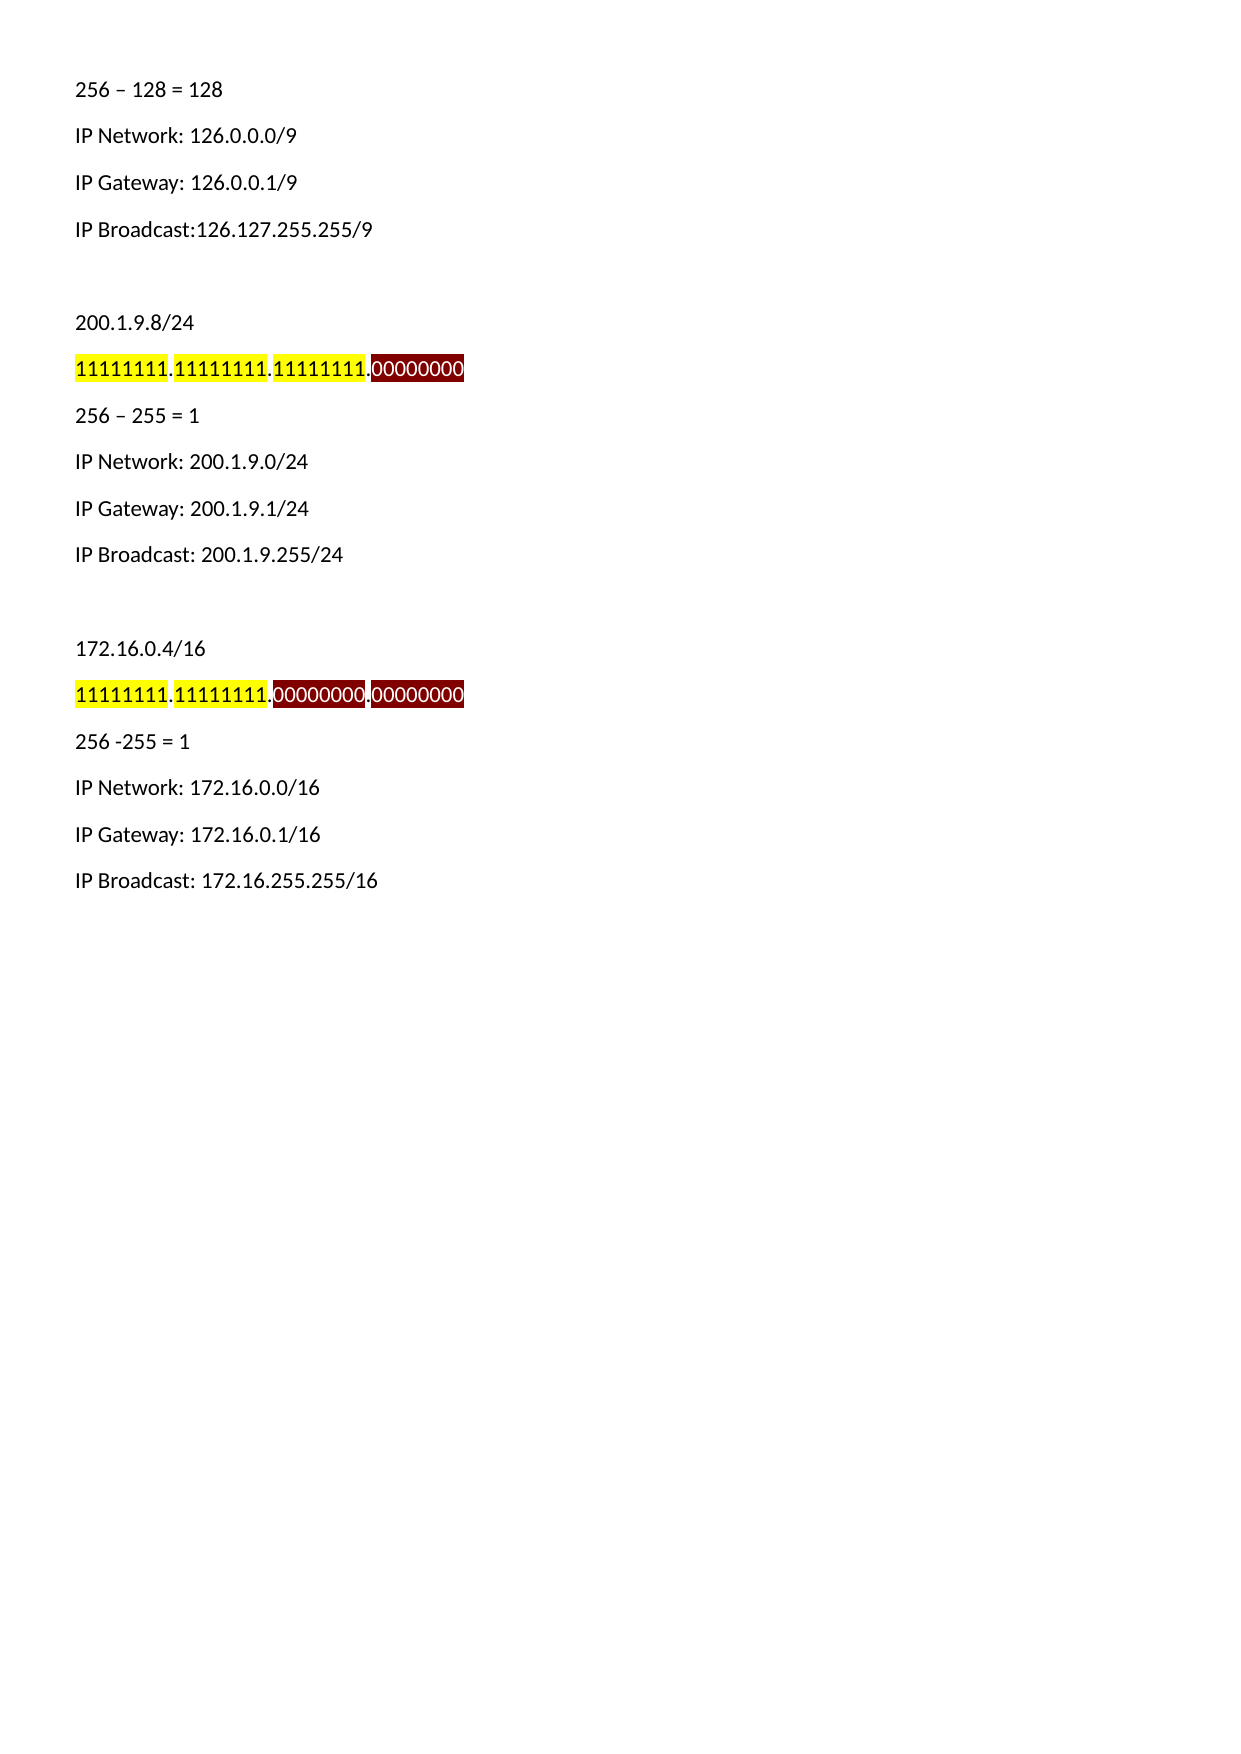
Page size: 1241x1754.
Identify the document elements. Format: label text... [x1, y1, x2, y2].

text 11111111.11111111.11111111.00000000 [75, 354, 1165, 382]
text IP Broadcast:126.127.255.255/9 [75, 215, 1165, 243]
text 172.16.0.4/16 [75, 634, 1165, 662]
text IP Network: 200.1.9.0/24 [75, 447, 1165, 476]
text 256 – 128 = 128 [75, 75, 1165, 103]
text IP Broadcast: 200.1.9.255/24 [75, 541, 1165, 569]
text IP Network: 126.0.0.0/9 [75, 122, 1165, 149]
text IP Broadcast: 172.16.255.255/16 [75, 867, 1165, 894]
text 256 -255 = 1 [75, 727, 1165, 755]
text IP Gateway: 126.0.0.1/9 [75, 168, 1165, 196]
text 256 – 255 = 1 [75, 401, 1165, 429]
text 200.1.9.8/24 [75, 308, 1165, 336]
text 11111111.11111111.00000000.00000000 [75, 680, 1165, 708]
text IP Network: 172.16.0.0/16 [75, 773, 1165, 801]
text IP Gateway: 172.16.0.1/16 [75, 820, 1165, 848]
text IP Gateway: 200.1.9.1/24 [75, 494, 1165, 522]
